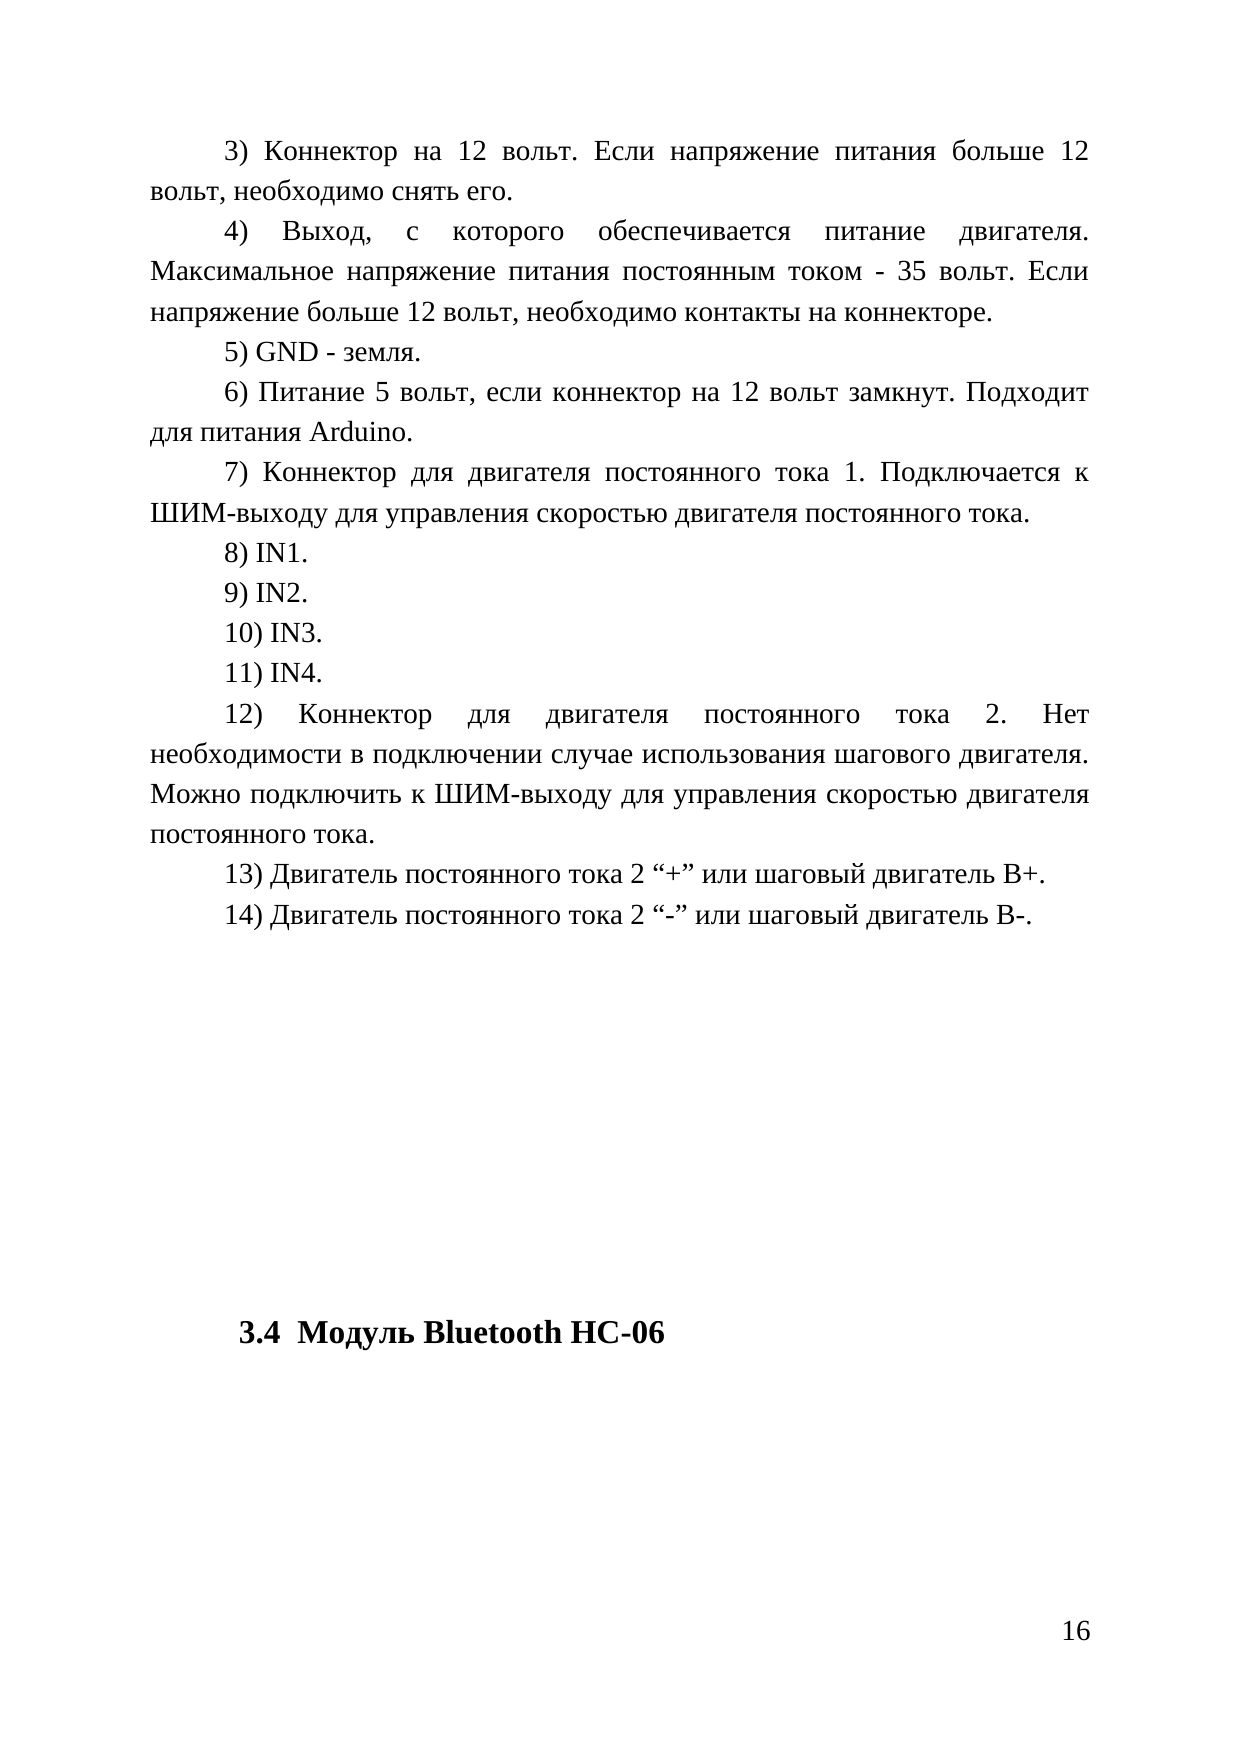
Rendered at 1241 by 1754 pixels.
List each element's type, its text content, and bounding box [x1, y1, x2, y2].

text 9) IN2. [150, 575, 1090, 609]
text 7) Коннектор для двигателя постоянного тока 1. Подключается к ШИМ-выходу для управления скоростью двигателя постоянного тока. [150, 454, 1090, 528]
text 14) Двигатель постоянного тока 2 “-” или шаговый двигатель B-. [150, 897, 1090, 930]
subtitle 3.4 Модуль Bluetooth HC-06 [150, 1312, 1090, 1351]
text 5) GND - земля. [150, 334, 1090, 367]
text 3) Коннектор на 12 вольт. Если напряжение питания больше 12 вольт, необходимо снять его. [150, 133, 1090, 207]
text 4) Выход, с которого обеспечивается питание двигателя. Максимальное напряжение питания постоянным током - 35 вольт. Если напряжение больше 12 вольт, необходимо контакты на коннекторе. [150, 213, 1090, 327]
text 10) IN3. [150, 615, 1090, 649]
text 12) Коннектор для двигателя постоянного тока 2. Нет необходимости в подключении случае использования шагового двигателя. Можно подключить к ШИМ-выходу для управления скоростью двигателя постоянного тока. [150, 696, 1090, 850]
text 11) IN4. [150, 656, 1090, 689]
text 6) Питание 5 вольт, если коннектор на 12 вольт замкнут. Подходит для питания Arduino. [150, 374, 1090, 448]
text 8) IN1. [150, 535, 1090, 568]
text 13) Двигатель постоянного тока 2 “+” или шаговый двигатель B+. [150, 857, 1090, 890]
